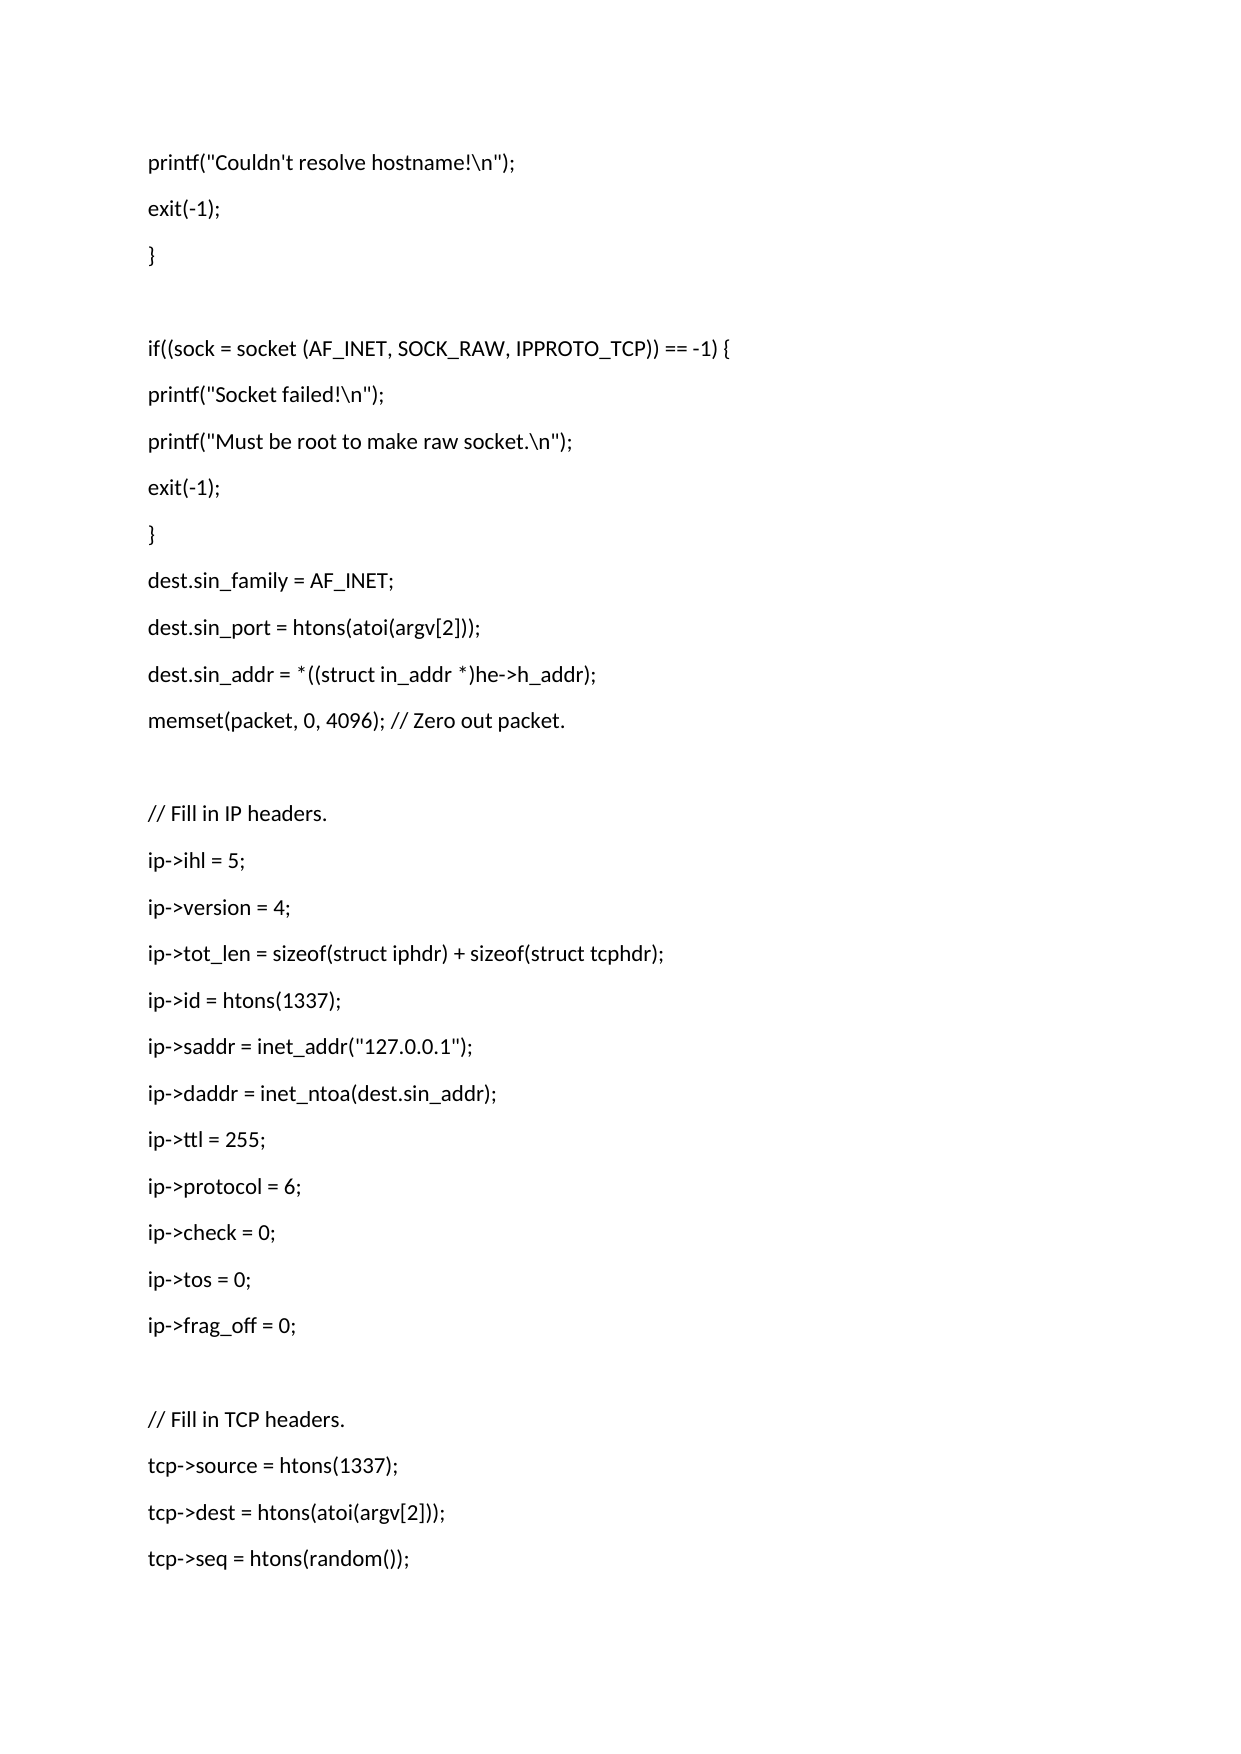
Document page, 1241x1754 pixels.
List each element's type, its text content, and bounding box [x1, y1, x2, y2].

text ip->check = 0; [148, 1218, 1093, 1247]
text // Fill in TCP headers. [148, 1405, 1093, 1433]
text memset(packet, 0, 4096); // Zero out packet. [148, 706, 1093, 734]
text tcp->dest = htons(atoi(argv[2])); [148, 1498, 1093, 1526]
text ip->version = 4; [148, 893, 1093, 921]
text } [148, 520, 1093, 548]
text ip->tot_len = sizeof(struct iphdr) + sizeof(struct tcphdr); [148, 939, 1093, 967]
text ip->frag_off = 0; [148, 1312, 1093, 1340]
text ip->saddr = inet_addr("127.0.0.1"); [148, 1032, 1093, 1060]
text printf("Socket failed!\n"); [148, 380, 1093, 408]
text ip->protocol = 6; [148, 1172, 1093, 1200]
text ip->ttl = 255; [148, 1125, 1093, 1153]
text dest.sin_addr = *((struct in_addr *)he->h_addr); [148, 660, 1093, 688]
text printf("Couldn't resolve hostname!\n"); [148, 148, 1093, 176]
text printf("Must be root to make raw socket.\n"); [148, 427, 1093, 455]
text dest.sin_port = htons(atoi(argv[2])); [148, 613, 1093, 641]
text ip->tos = 0; [148, 1265, 1093, 1293]
text tcp->seq = htons(random()); [148, 1544, 1093, 1572]
text exit(-1); [148, 194, 1093, 222]
text // Fill in IP headers. [148, 799, 1093, 827]
text exit(-1); [148, 473, 1093, 502]
text dest.sin_family = AF_INET; [148, 567, 1093, 595]
text ip->ihl = 5; [148, 846, 1093, 874]
text } [148, 241, 1093, 269]
text ip->id = htons(1337); [148, 986, 1093, 1014]
text ip->daddr = inet_ntoa(dest.sin_addr); [148, 1079, 1093, 1107]
text tcp->source = htons(1337); [148, 1451, 1093, 1479]
text if((sock = socket (AF_INET, SOCK_RAW, IPPROTO_TCP)) == -1) { [148, 334, 1093, 362]
